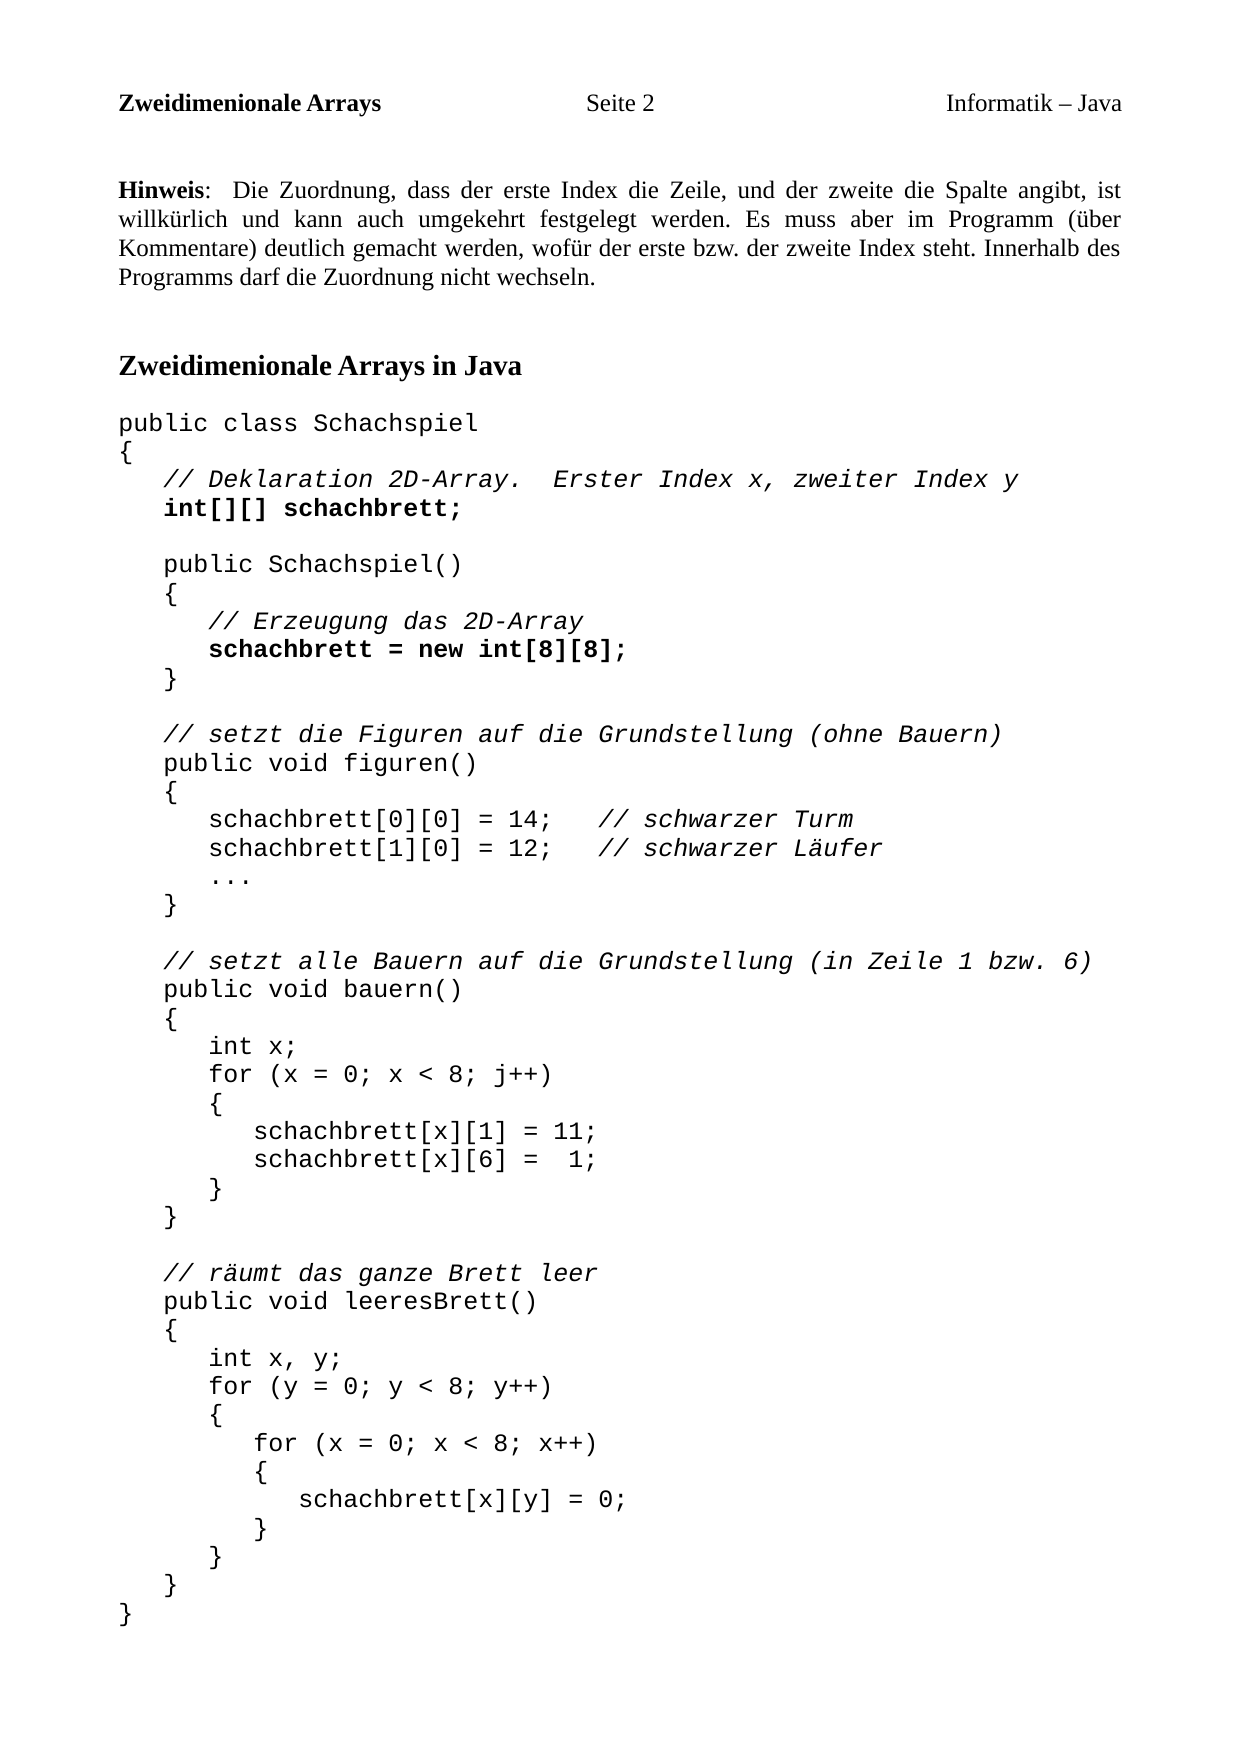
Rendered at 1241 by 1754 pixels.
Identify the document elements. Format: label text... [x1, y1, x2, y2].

text schachbrett = new int[8][8]; [118, 637, 1122, 665]
text // setzt alle Bauern auf die Grundstellung (in Zeile 1 bzw. 6) [118, 949, 1122, 977]
text { [118, 1005, 1122, 1034]
text public void figuren() [118, 750, 1122, 779]
text schachbrett[1][0] = 12; // schwarzer Läufer [118, 835, 1122, 864]
text public void bauern() [118, 977, 1122, 1005]
text // Erzeugung das 2D-Array [118, 609, 1122, 637]
text { [118, 580, 1122, 609]
text } [118, 665, 1122, 694]
text for (x = 0; x < 8; j++) [118, 1062, 1122, 1090]
text } [118, 1175, 1122, 1204]
text { [118, 1402, 1122, 1430]
text Hinweis: Die Zuordnung, dass der erste Index die Zeile, und der zweite die Spalte angibt, ist willkürlich und kann auch umgekehrt festgelegt werden. Es muss aber im Programm (über Kommentare) deutlich gemacht werden, wofür der erste bzw. der zweite Index steht. Innerhalb des Programms darf die Zuordnung nicht wechseln. [118, 176, 1122, 291]
text { [118, 439, 1122, 467]
text int x; [118, 1034, 1122, 1062]
text } [118, 1204, 1122, 1232]
text { [118, 1459, 1122, 1487]
text public class Schachspiel [118, 410, 1122, 439]
text { [118, 1090, 1122, 1119]
text schachbrett[x][1] = 11; [118, 1119, 1122, 1147]
text } [118, 1515, 1122, 1544]
text // Deklaration 2D-Array. Erster Index x, zweiter Index y [118, 467, 1122, 495]
text for (y = 0; y < 8; y++) [118, 1374, 1122, 1402]
text { [118, 779, 1122, 807]
text schachbrett[x][6] = 1; [118, 1147, 1122, 1175]
text } [118, 1600, 1122, 1629]
text } [118, 892, 1122, 920]
text schachbrett[0][0] = 14; // schwarzer Turm [118, 807, 1122, 835]
text ... [118, 864, 1122, 892]
text Zweidimenionale Arrays in Java [118, 348, 1122, 382]
text schachbrett[x][y] = 0; [118, 1487, 1122, 1515]
text public Schachspiel() [118, 552, 1122, 580]
text int[][] schachbrett; [118, 495, 1122, 524]
text } [118, 1572, 1122, 1600]
text // räumt das ganze Brett leer [118, 1260, 1122, 1289]
text // setzt die Figuren auf die Grundstellung (ohne Bauern) [118, 722, 1122, 750]
text } [118, 1544, 1122, 1572]
text for (x = 0; x < 8; x++) [118, 1430, 1122, 1459]
text { [118, 1317, 1122, 1345]
text public void leeresBrett() [118, 1289, 1122, 1317]
text int x, y; [118, 1345, 1122, 1374]
